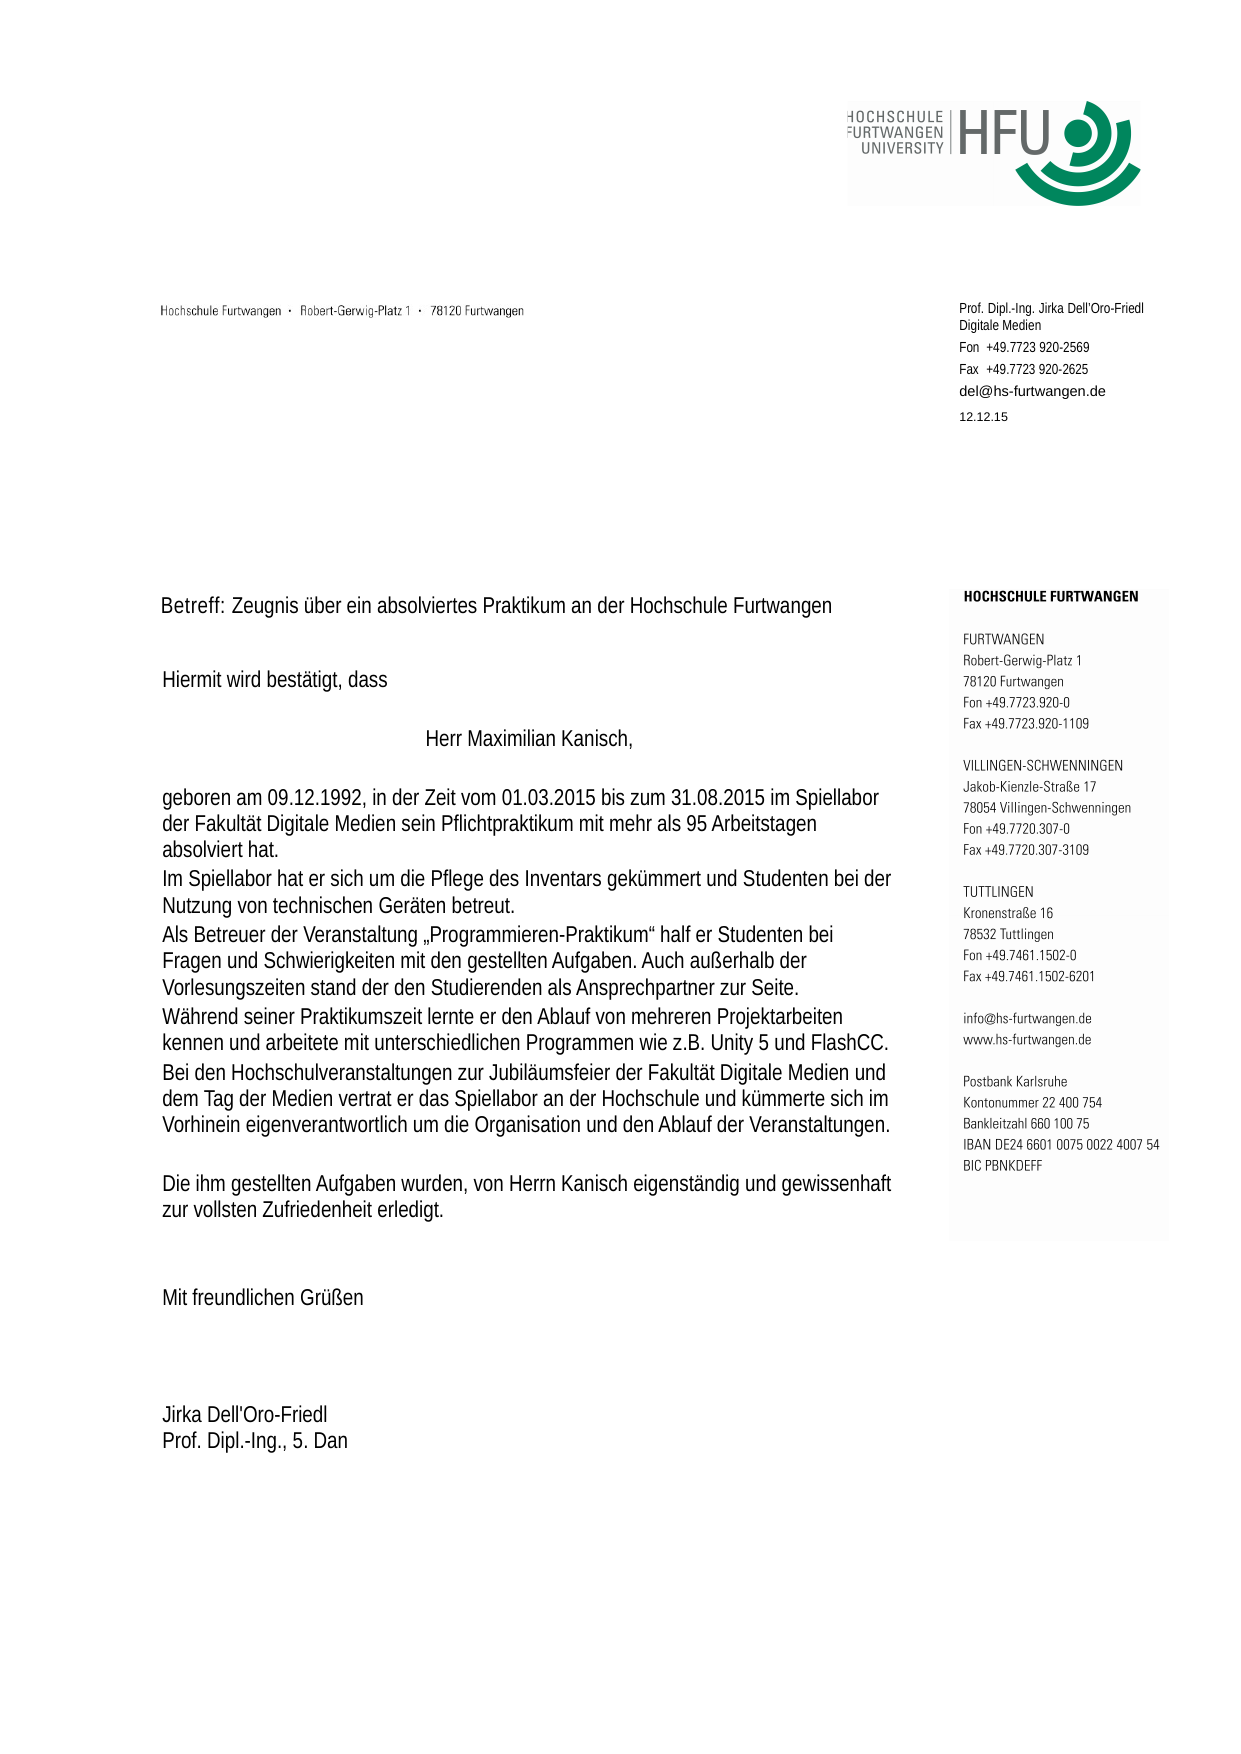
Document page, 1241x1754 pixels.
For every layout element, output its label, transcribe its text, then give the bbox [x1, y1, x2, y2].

text Während seiner Praktikumszeit lernte er den Ablauf von mehreren Projektarbeiten kennen und arbeitete mit unterschiedlichen Programmen wie z.B. Unity 5 und FlashCC. [162, 1003, 896, 1056]
text Als Betreuer der Veranstaltung „Programmieren-Praktikum“ half er Studenten bei Fragen und Schwierigkeiten mit den gestellten Aufgaben. Auch außerhalb der Vorlesungszeiten stand der den Studierenden als Ansprechpartner zur Seite. [162, 921, 896, 1000]
text Betreff: Zeugnis über ein absolviertes Praktikum an der Hochschule Furtwangen [161, 592, 897, 619]
text Die ihm gestellten Aufgaben wurden, von Herrn Kanisch eigenständig und gewissenhaft zur vollsten Zufriedenheit erledigt. [162, 1170, 896, 1223]
text Bei den Hochschulveranstaltungen zur Jubiläumsfeier der Fakultät Digitale Medien und dem Tag der Medien vertrat er das Spiellabor an der Hochschule und kümmerte sich im Vorhinein eigenverantwortlich um die Organisation und den Ablauf der Veranstaltungen. [162, 1059, 896, 1138]
picture [863, 101, 1141, 206]
text Im Spiellabor hat er sich um die Pflege des Inventars gekümmert und Studenten bei der Nutzung von technischen Geräten betreut. [162, 865, 896, 918]
text Hiermit wird bestätigt, dass [162, 654, 896, 693]
text Fax +49.7723 920-2625 del@hs-furtwangen.de [959, 361, 1113, 399]
text Fon +49.7723 920-2569 [959, 339, 1111, 356]
text 12.12.15 [959, 409, 1113, 424]
text geboren am 09.12.1992, in der Zeit vom 01.03.2015 bis zum 31.08.2015 im Spiellabor der Fakultät Digitale Medien sein Pflichtpraktikum mit mehr als 95 Arbeitstagen absolviert hat. [162, 783, 896, 862]
text Herr Maximilian Kanisch, [162, 725, 896, 751]
text Digitale Medien [959, 317, 1062, 334]
text Mit freundlichen Grüßen [162, 1284, 896, 1310]
picture [160, 304, 524, 318]
picture [949, 589, 1169, 1241]
text Prof. Dipl.-Ing. Jirka Dell’Oro-Friedl [959, 301, 1164, 316]
text Jirka Dell'Oro-Friedl Prof. Dipl.-Ing., 5. Dan [162, 1401, 896, 1454]
